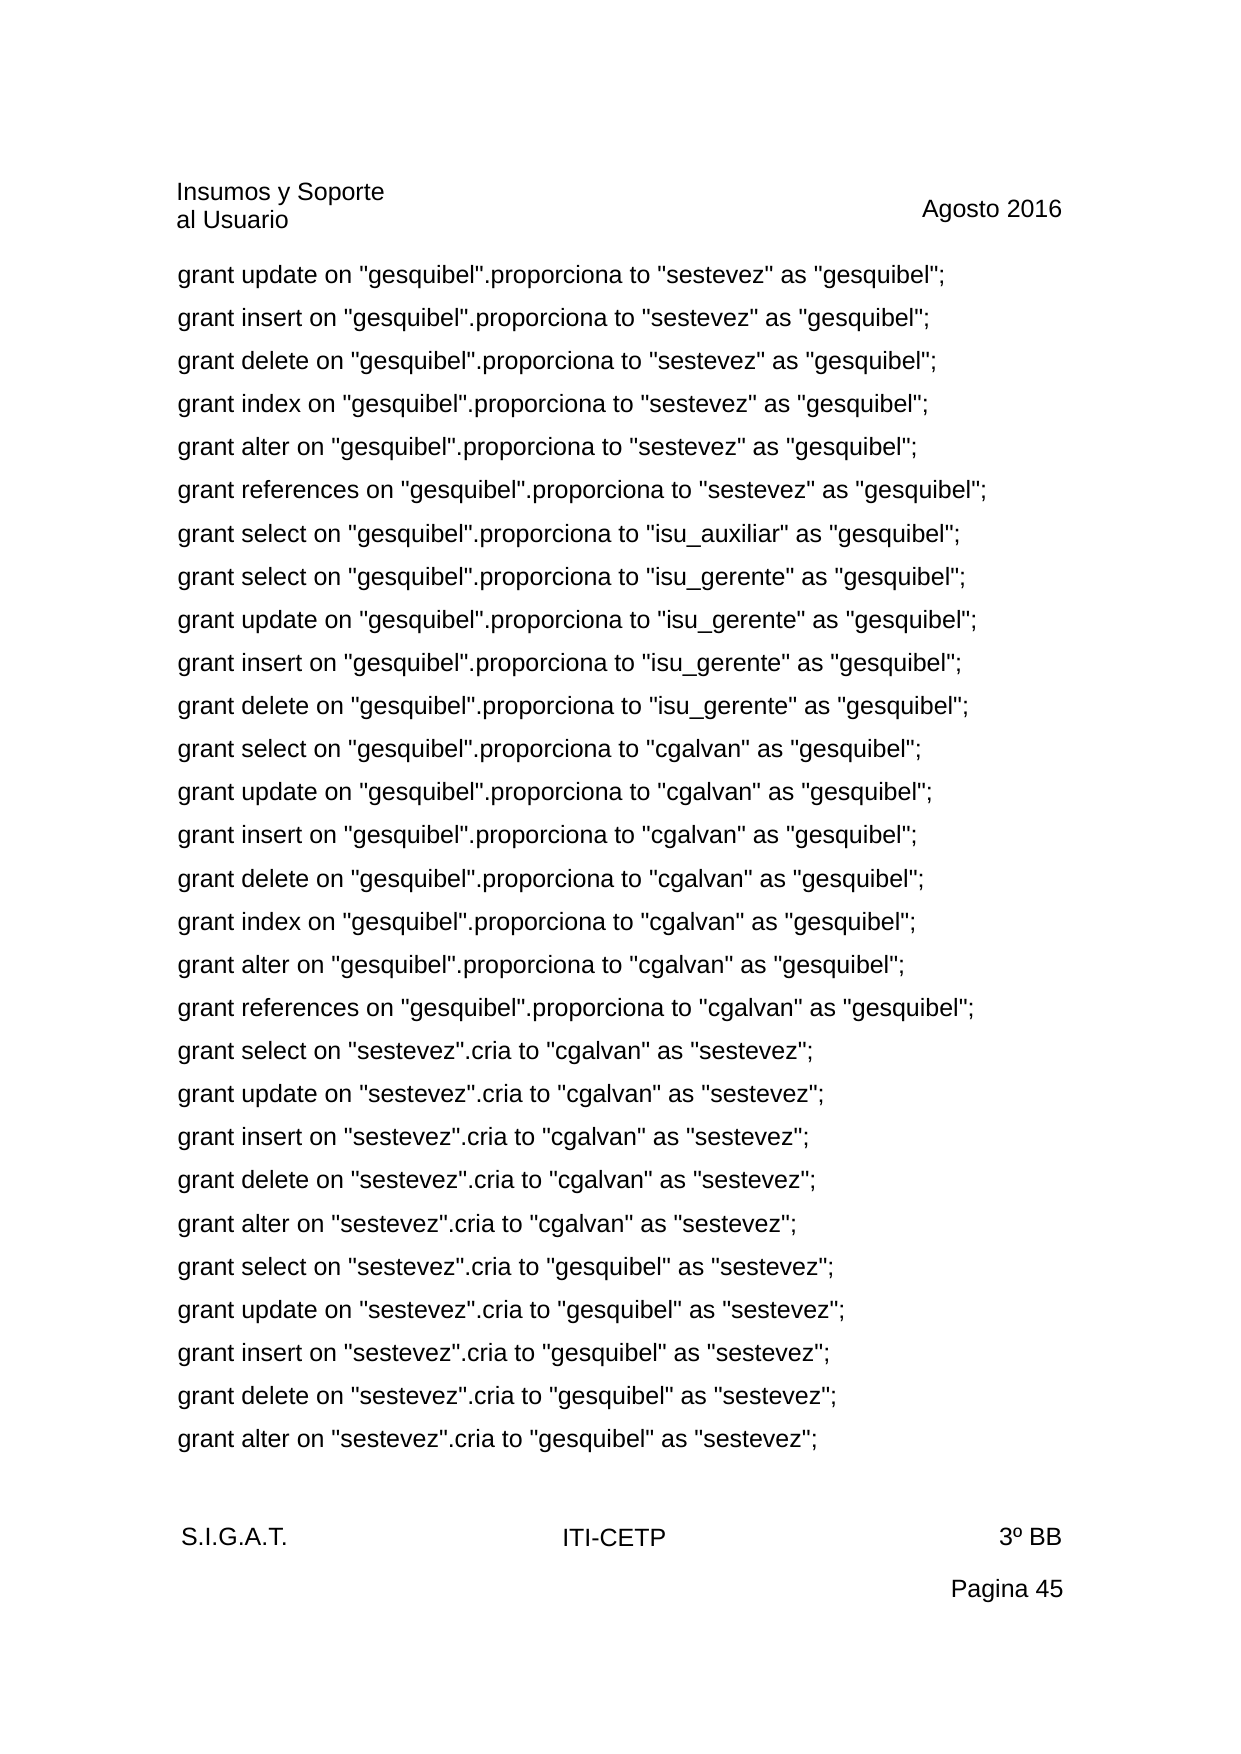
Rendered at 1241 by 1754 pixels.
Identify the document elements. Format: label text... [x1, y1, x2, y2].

text grant update on "gesquibel".proporciona to "sestevez" as "gesquibel"; grant insert on "gesquibel".proporciona to "sestevez" as "gesquibel"; grant delete on "gesquibel".proporciona to "sestevez" as "gesquibel"; grant index on "gesquibel".proporciona to "sestevez" as "gesquibel"; grant alter on "gesquibel".proporciona to "sestevez" as "gesquibel"; grant references on "gesquibel".proporciona to "sestevez" as "gesquibel"; grant select on "gesquibel".proporciona to "isu_auxiliar" as "gesquibel"; grant select on "gesquibel".proporciona to "isu_gerente" as "gesquibel"; grant update on "gesquibel".proporciona to "isu_gerente" as "gesquibel"; grant insert on "gesquibel".proporciona to "isu_gerente" as "gesquibel"; grant delete on "gesquibel".proporciona to "isu_gerente" as "gesquibel"; grant select on "gesquibel".proporciona to "cgalvan" as "gesquibel"; grant update on "gesquibel".proporciona to "cgalvan" as "gesquibel"; grant insert on "gesquibel".proporciona to "cgalvan" as "gesquibel"; grant delete on "gesquibel".proporciona to "cgalvan" as "gesquibel"; grant index on "gesquibel".proporciona to "cgalvan" as "gesquibel"; grant alter on "gesquibel".proporciona to "cgalvan" as "gesquibel"; grant references on "gesquibel".proporciona to "cgalvan" as "gesquibel"; grant select on "sestevez".cria to "cgalvan" as "sestevez"; grant update on "sestevez".cria to "cgalvan" as "sestevez"; grant insert on "sestevez".cria to "cgalvan" as "sestevez"; grant delete on "sestevez".cria to "cgalvan" as "sestevez"; grant alter on "sestevez".cria to "cgalvan" as "sestevez"; grant select on "sestevez".cria to "gesquibel" as "sestevez"; grant update on "sestevez".cria to "gesquibel" as "sestevez"; grant insert on "sestevez".cria to "gesquibel" as "sestevez"; grant delete on "sestevez".cria to "gesquibel" as "sestevez"; grant alter on "sestevez".cria to "gesquibel" as "sestevez"; [177, 260, 1063, 1453]
